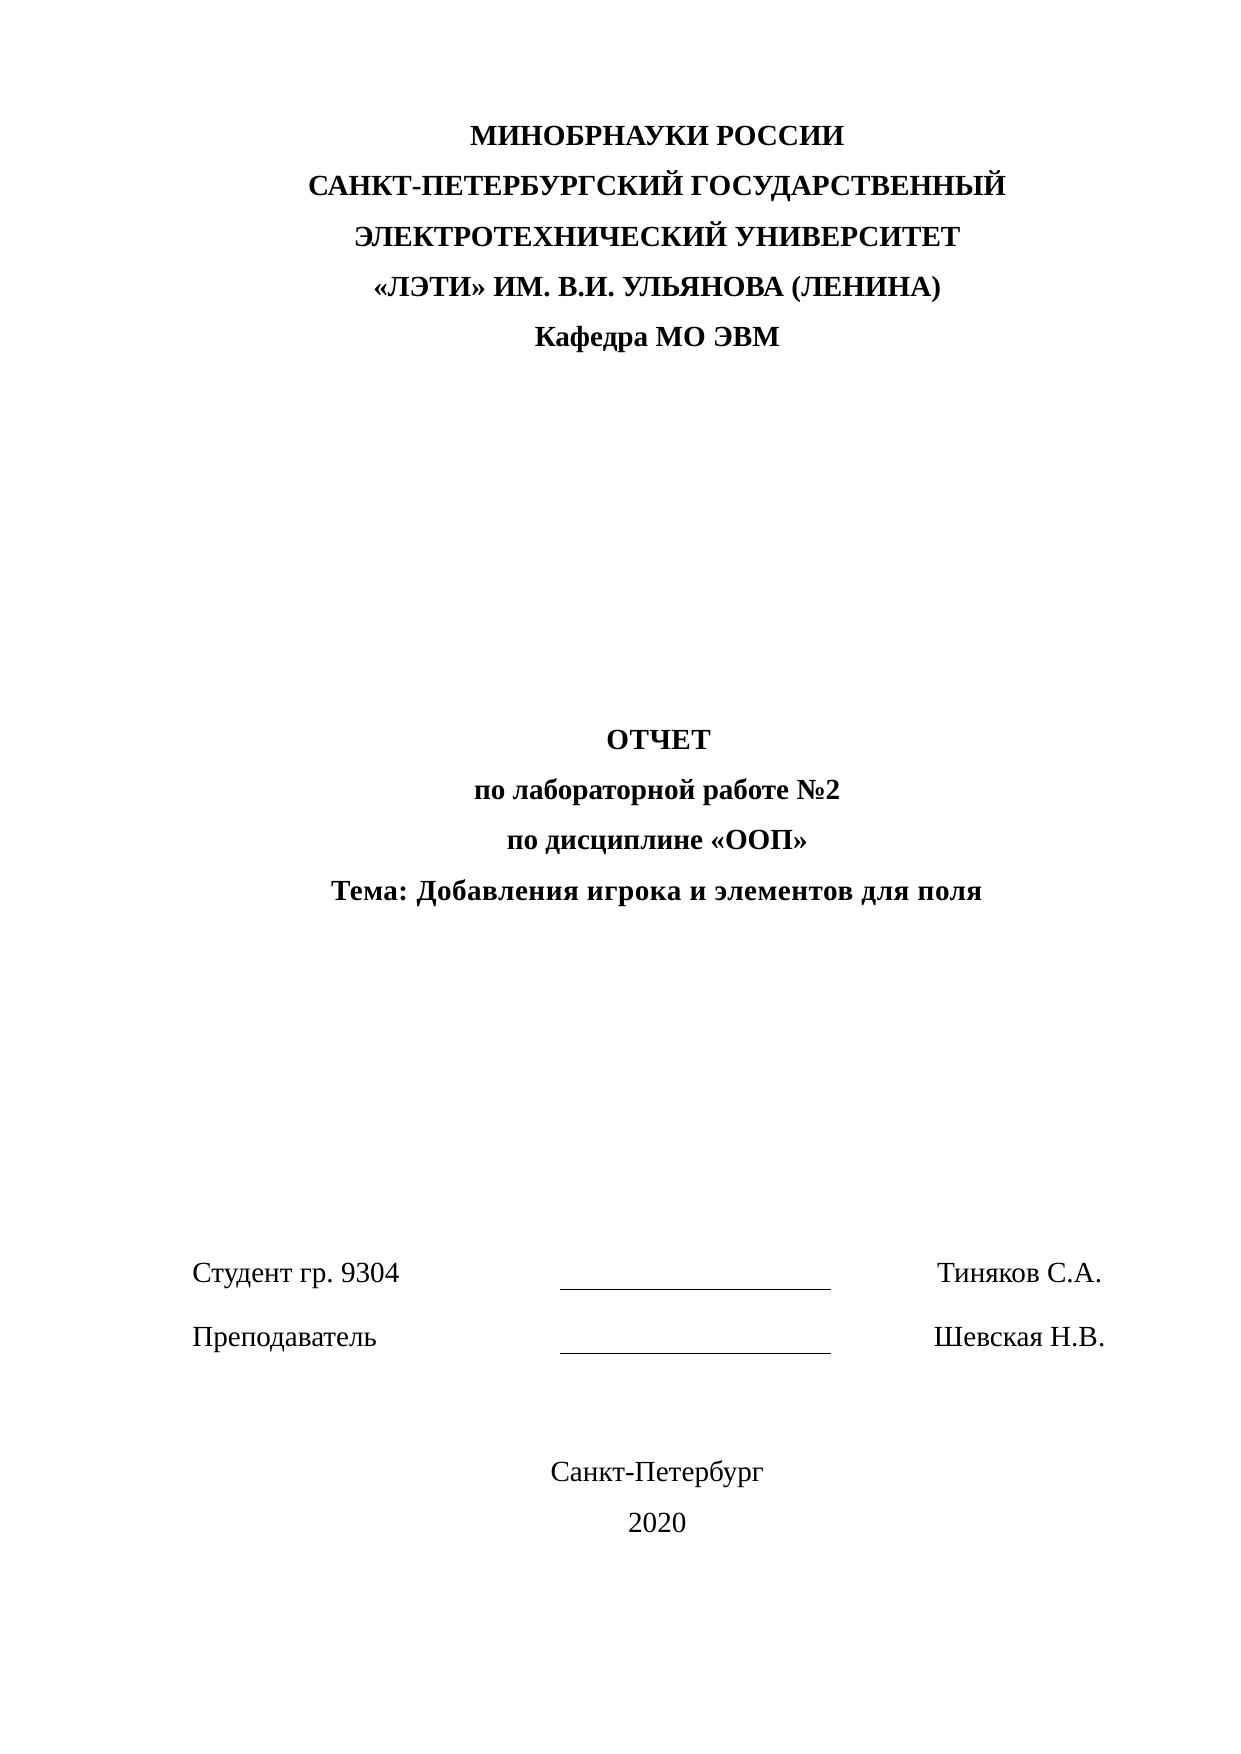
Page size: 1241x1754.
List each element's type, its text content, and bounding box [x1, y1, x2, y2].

text «ЛЭТИ» им. В.И. Ульянова (Ленина) [118, 269, 1122, 303]
text по лабораторной работе №2 [118, 772, 1122, 806]
text отчет [118, 722, 1122, 755]
table_cell [560, 1290, 831, 1353]
text по дисциплине «ООП» [118, 822, 1122, 856]
table_header Студент гр. 9304 [107, 1225, 560, 1289]
table_cell Преподаватель [107, 1289, 560, 1353]
text 2020 [118, 1505, 1122, 1538]
table_header [560, 1225, 831, 1289]
table_header Тиняков С.А. [831, 1225, 1133, 1289]
text Тема: Добавления игрока и элементов для поля [118, 873, 1122, 906]
table_cell Шевская Н.В. [831, 1289, 1133, 1353]
text МИНОБРНАУКИ РОССИИ [118, 118, 1122, 152]
text электротехнический университет [118, 219, 1122, 252]
text Санкт-Петербург [118, 1454, 1122, 1488]
text Кафедра МО ЭВМ [118, 319, 1122, 353]
text Санкт-Петербургский государственный [118, 168, 1122, 202]
